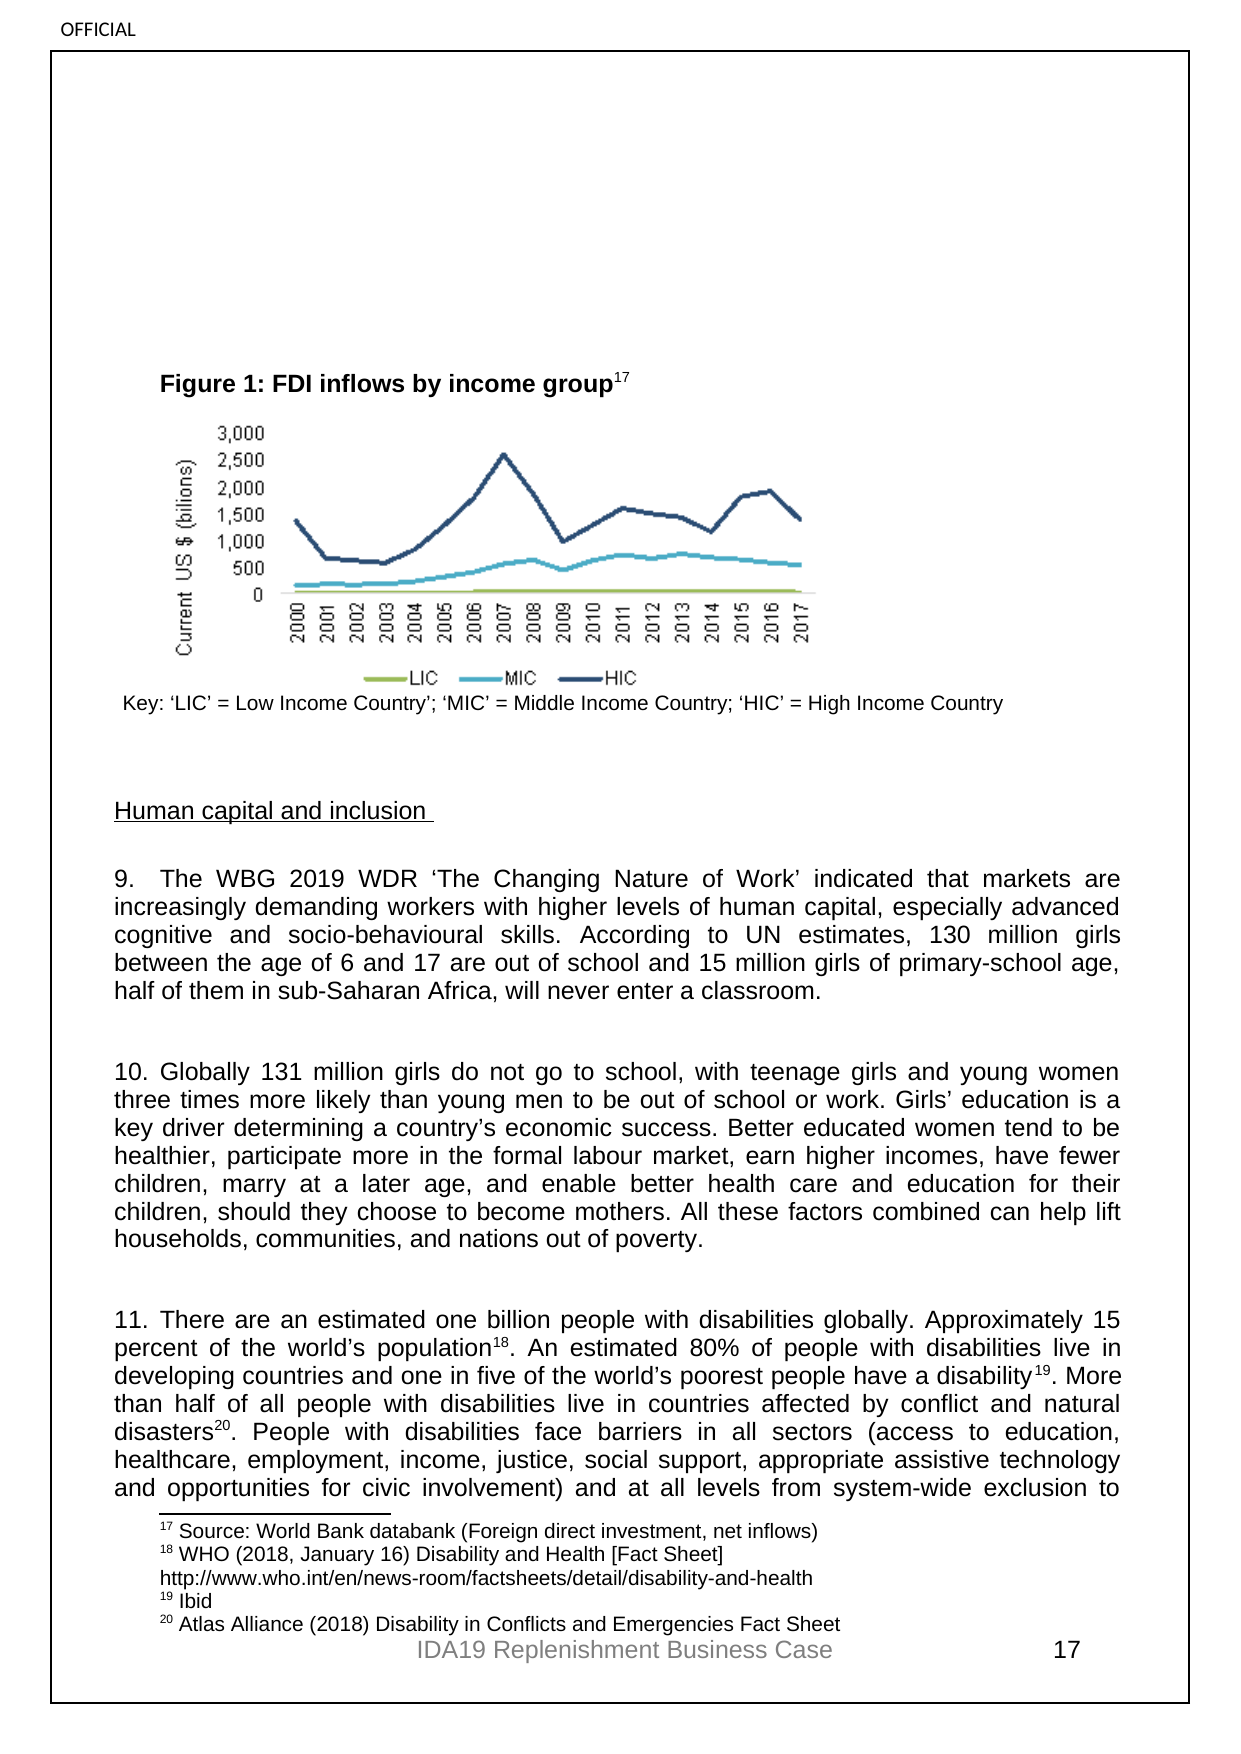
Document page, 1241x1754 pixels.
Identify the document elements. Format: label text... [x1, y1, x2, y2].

text Figure 1: FDI inflows by income group [159, 369, 1081, 397]
picture [159, 409, 838, 692]
list WHO (2018, January 16) Disability and Health [Fact Sheet] http://www.who.int/en/news-room/factsheets/detail/disability-and-health [159, 1543, 1081, 1589]
list The WBG 2019 WDR ‘The Changing Nature of Work’ indicated that markets are increasingly demanding workers with higher levels of human capital, especially advanced cognitive and socio-behavioural skills. According to UN estimates, 130 million girls between the age of 6 and 17 are out of school and 15 million girls of primary-school age, half of them in sub-Saharan Africa, will never enter a classroom. [114, 865, 1122, 1005]
list Atlas Alliance (2018) Disability in Conflicts and Emergencies Fact Sheet [159, 1613, 1081, 1636]
list Globally 131 million girls do not go to school, with teenage girls and young women three times more likely than young men to be out of school or work. Girls’ education is a key driver determining a country’s economic success. Better educated women tend to be healthier, participate more in the formal labour market, earn higher incomes, have fewer children, marry at a later age, and enable better health care and education for their children, should they choose to become mothers. All these factors combined can help lift households, communities, and nations out of poverty. [114, 1058, 1122, 1253]
list There are an estimated one billion people with disabilities globally. Approximately 15 percent of the world’s population. An estimated 80% of people with disabilities live in developing countries and one in five of the world’s poorest people have a disability. More than half of all people with disabilities live in countries affected by conflict and natural disasters. People with disabilities face barriers in all sectors (access to education, healthcare, employment, income, justice, social support, appropriate assistive technology and opportunities for civic involvement) and at all levels from system-wide exclusion to [114, 1306, 1122, 1501]
text Key: ‘LIC’ = Low Income Country’; ‘MIC’ = Middle Income Country; ‘HIC’ = High Income Country [122, 692, 1191, 715]
list Human capital and inclusion [114, 797, 1122, 825]
list Ibid [159, 1589, 1081, 1613]
text Source: World Bank databank (Foreign direct investment, net inflows) [159, 1520, 1081, 1543]
